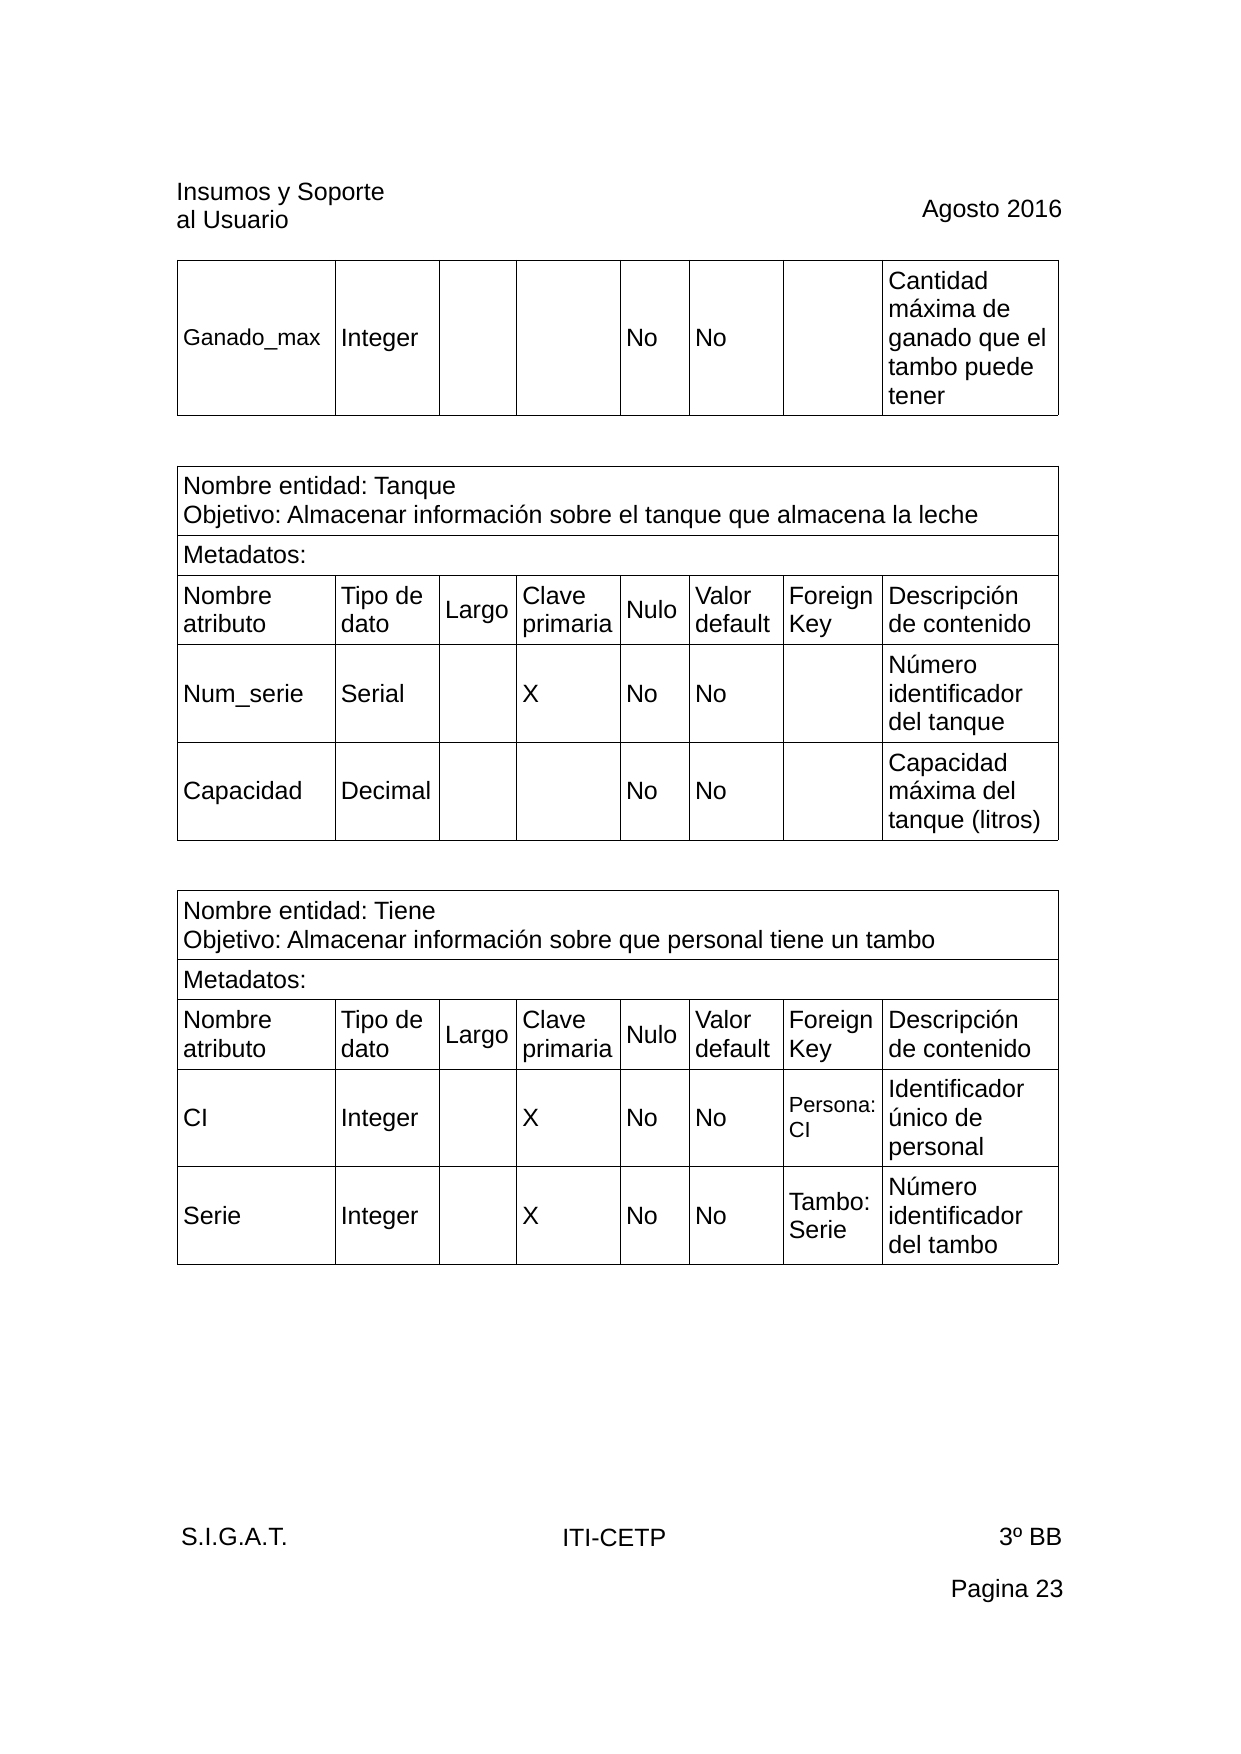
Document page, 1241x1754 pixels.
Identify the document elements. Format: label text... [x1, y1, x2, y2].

table_cell No [690, 1070, 783, 1166]
table_cell Identificador único de personal [883, 1070, 1058, 1166]
table_cell X [517, 1167, 620, 1264]
table_cell Foreign Key [784, 576, 882, 644]
table_cell Clave primaria [517, 576, 620, 644]
table_cell Clave primaria [517, 1000, 620, 1068]
table_cell Integer [336, 1167, 439, 1264]
table_cell [440, 645, 516, 742]
table_cell Nombre atributo [178, 1000, 335, 1068]
table_cell X [517, 645, 620, 742]
table_cell Serie [178, 1167, 335, 1264]
table_cell Ganado_max [178, 261, 335, 415]
table_cell No [621, 743, 689, 839]
table_cell [440, 743, 516, 839]
table_cell Valor default [690, 576, 783, 644]
table_cell No [621, 645, 689, 742]
table_cell Decimal [336, 743, 439, 839]
table_cell Tambo: Serie [784, 1167, 882, 1264]
table_cell [784, 645, 882, 742]
table_cell No [621, 261, 689, 415]
table_cell [784, 261, 882, 415]
table_cell Largo [440, 576, 516, 644]
table_cell Num_serie [178, 645, 335, 742]
table_cell Largo [440, 1000, 516, 1068]
table_cell No [690, 261, 783, 415]
table_cell Serial [336, 645, 439, 742]
table_cell Número identificador del tanque [883, 645, 1058, 742]
table_cell Persona: CI [784, 1070, 882, 1166]
table_cell Capacidad [178, 743, 335, 839]
table_cell Tipo de dato [336, 576, 439, 644]
table_cell [440, 261, 516, 415]
table_header Nombre entidad: Tanque Objetivo: Almacenar información sobre el tanque que almacena la leche [178, 467, 1058, 534]
table_cell No [690, 1167, 783, 1264]
table_header Nombre entidad: Tiene Objetivo: Almacenar información sobre que personal tiene un tambo [178, 891, 1058, 959]
table_cell [517, 261, 620, 415]
table_cell Nulo [621, 576, 689, 644]
table_cell Nulo [621, 1000, 689, 1068]
table_cell Número identificador del tambo [883, 1167, 1058, 1264]
table_cell Capacidad máxima del tanque (litros) [883, 743, 1058, 839]
table_cell Tipo de dato [336, 1000, 439, 1068]
table_cell Metadatos: [178, 960, 1058, 999]
table_cell Descripción de contenido [883, 576, 1058, 644]
table_cell [517, 743, 620, 839]
table_cell [440, 1070, 516, 1166]
table_cell Cantidad máxima de ganado que el tambo puede tener [883, 261, 1058, 415]
table_cell Foreign Key [784, 1000, 882, 1068]
table_cell No [621, 1070, 689, 1166]
table_cell No [690, 743, 783, 839]
table_cell No [690, 645, 783, 742]
table_cell [440, 1167, 516, 1264]
table_cell Descripción de contenido [883, 1000, 1058, 1068]
table_cell No [621, 1167, 689, 1264]
table_cell Metadatos: [178, 536, 1058, 575]
table_cell Integer [336, 1070, 439, 1166]
table_cell X [517, 1070, 620, 1166]
table_cell [784, 743, 882, 839]
table_cell Valor default [690, 1000, 783, 1068]
table_cell CI [178, 1070, 335, 1166]
table_cell Nombre atributo [178, 576, 335, 644]
table_cell Integer [336, 261, 439, 415]
